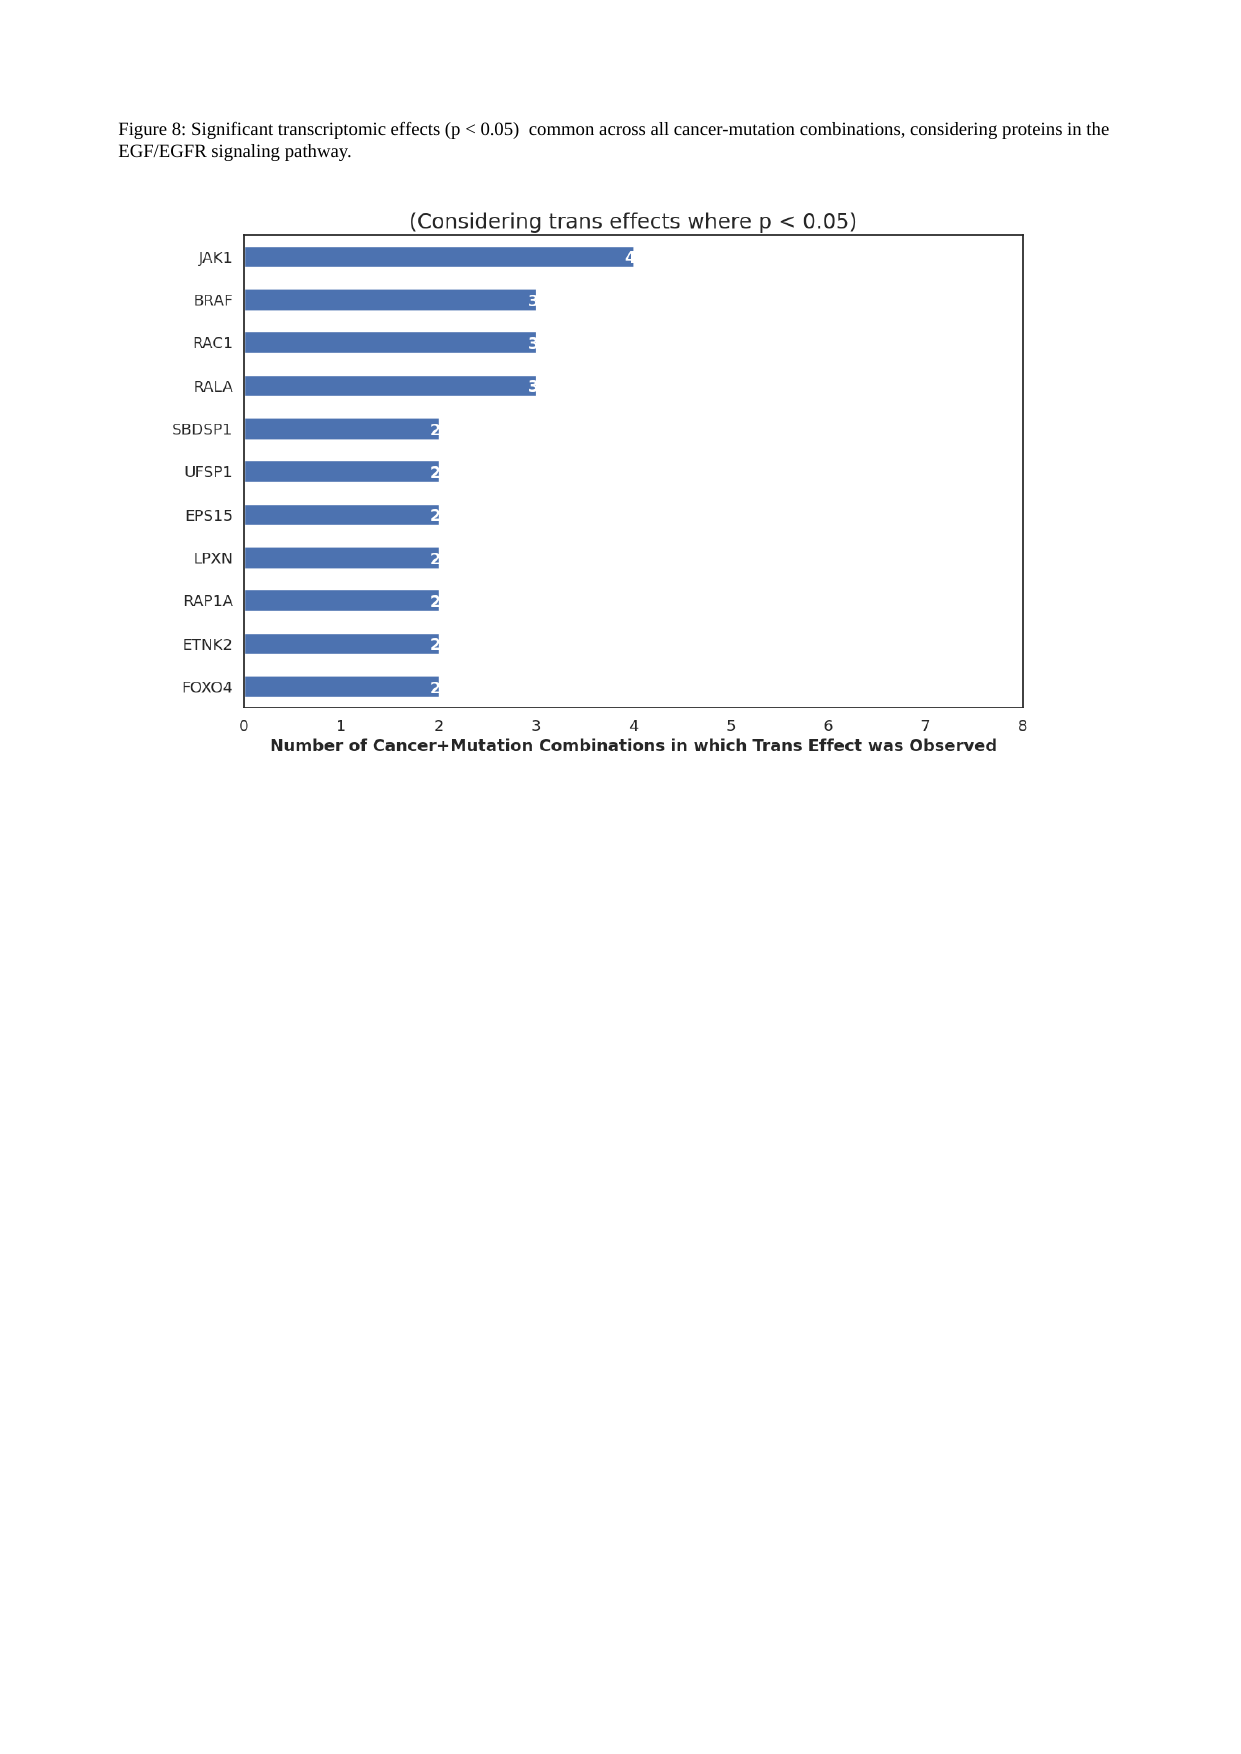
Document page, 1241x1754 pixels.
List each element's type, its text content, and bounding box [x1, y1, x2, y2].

picture [118, 200, 1123, 775]
text Figure 8: Significant transcriptomic effects (p < 0.05) common across all cancer-mutation combinations, considering proteins in the EGF/EGFR signaling pathway. [118, 118, 1122, 161]
